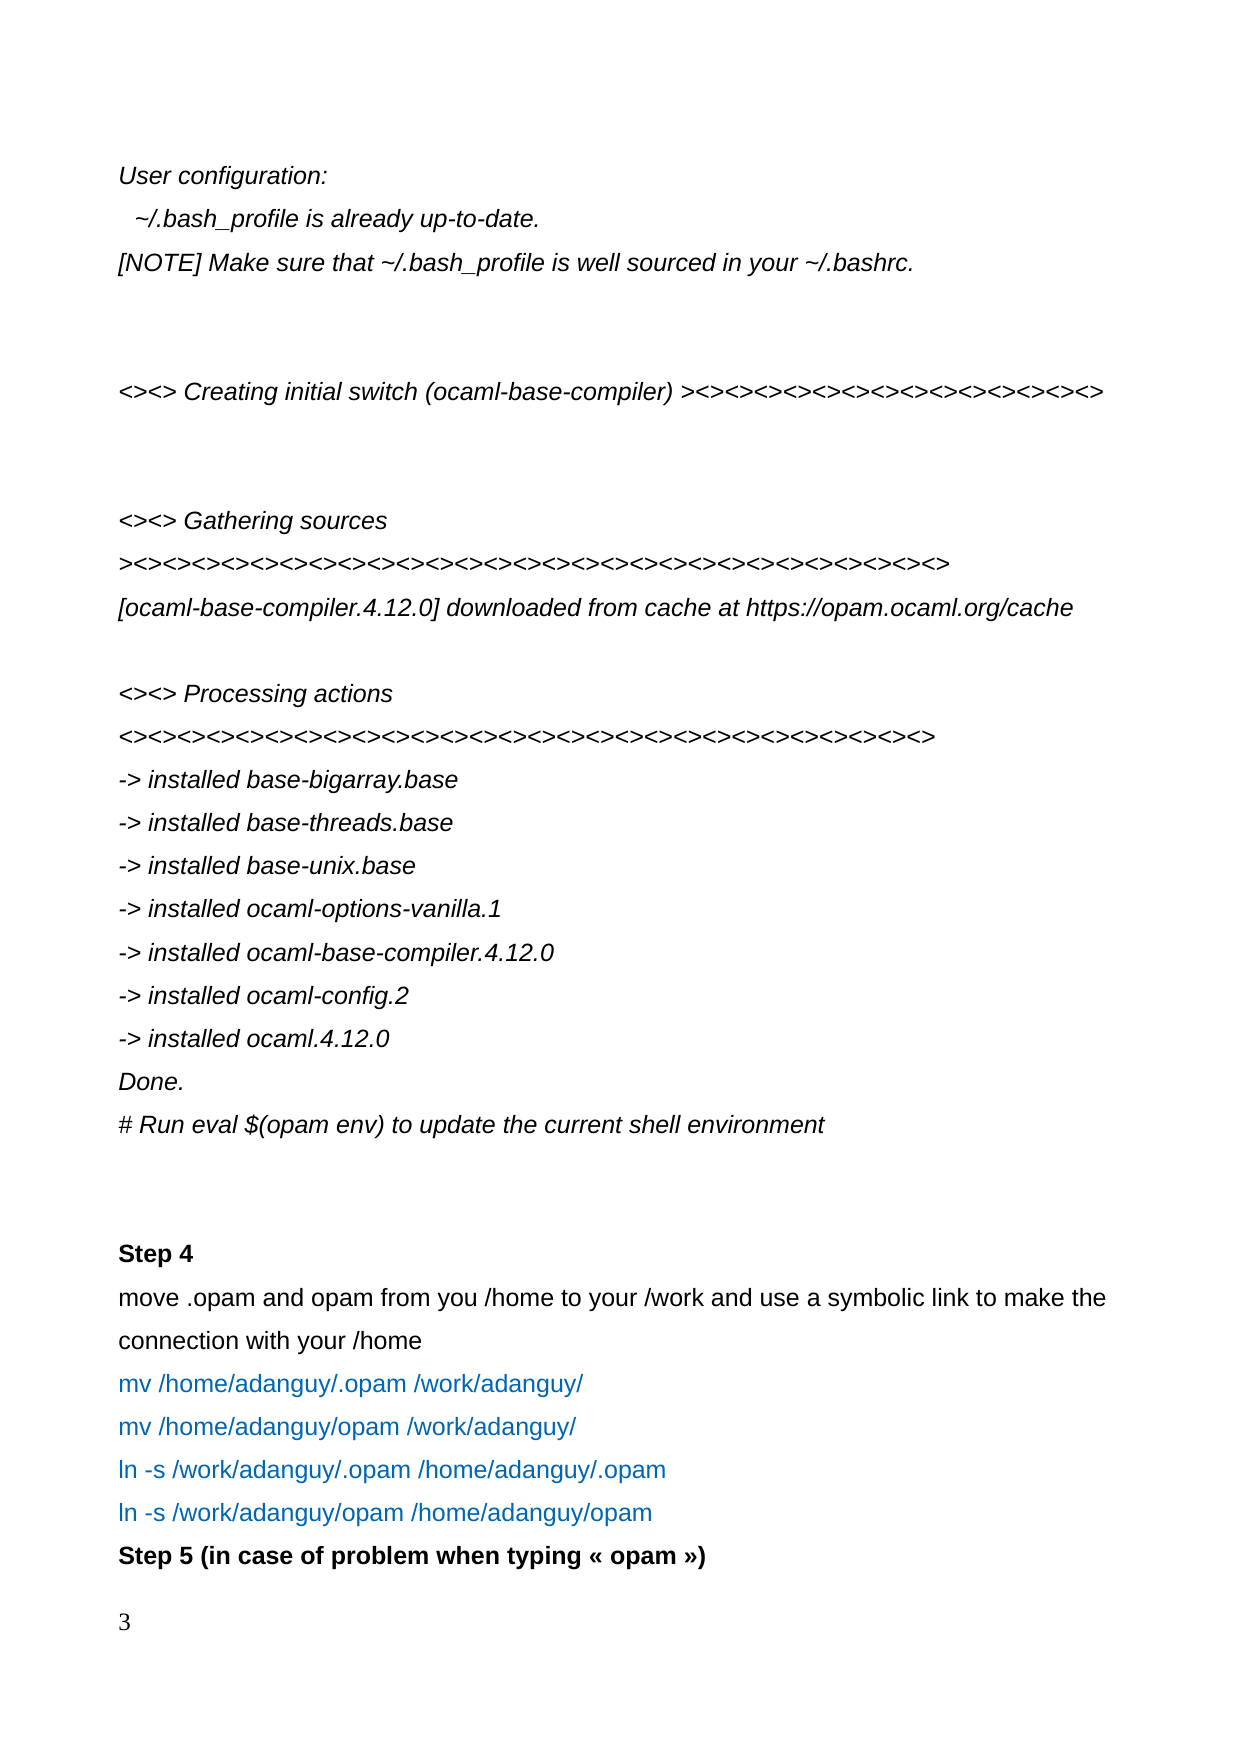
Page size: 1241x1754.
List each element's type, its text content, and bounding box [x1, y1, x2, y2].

text ln -s /work/adanguy/.opam /home/adanguy/.opam [118, 1455, 1122, 1484]
text ln -s /work/adanguy/opam /home/adanguy/opam [118, 1498, 1122, 1527]
text move .opam and opam from you /home to your /work and use a symbolic link to make the connection with your /home [118, 1282, 1122, 1354]
text mv /home/adanguy/.opam /work/adanguy/ [118, 1369, 1122, 1397]
text Step 5 (in case of problem when typing « opam ») [118, 1541, 1122, 1570]
text Step 4 [118, 1239, 1122, 1268]
text mv /home/adanguy/opam /work/adanguy/ [118, 1412, 1122, 1441]
text User configuration: ~/.bash_profile is already up-to-date. [NOTE] Make sure that ~/.bash_profile is well sourced in your ~/.bashrc. <><> Creating initial switch (ocaml-base-compiler) ><><><><><><><><><><><><><><> <><> Gathering sources ><><><><><><><><><><><><><><><><><><><><><><><><><><><><> [ocaml-base-compiler.4.12.0] downloaded from cache at https://opam.ocaml.org/cache <><> Processing actions <><><><><><><><><><><><><><><><><><><><><><><><><><><><> -> installed base-bigarray.base -> installed base-threads.base -> installed base-unix.base -> installed ocaml-options-vanilla.1 -> installed ocaml-base-compiler.4.12.0 -> installed ocaml-config.2 -> installed ocaml.4.12.0 Done. # Run eval $(opam env) to update the current shell environment [118, 118, 1122, 1139]
